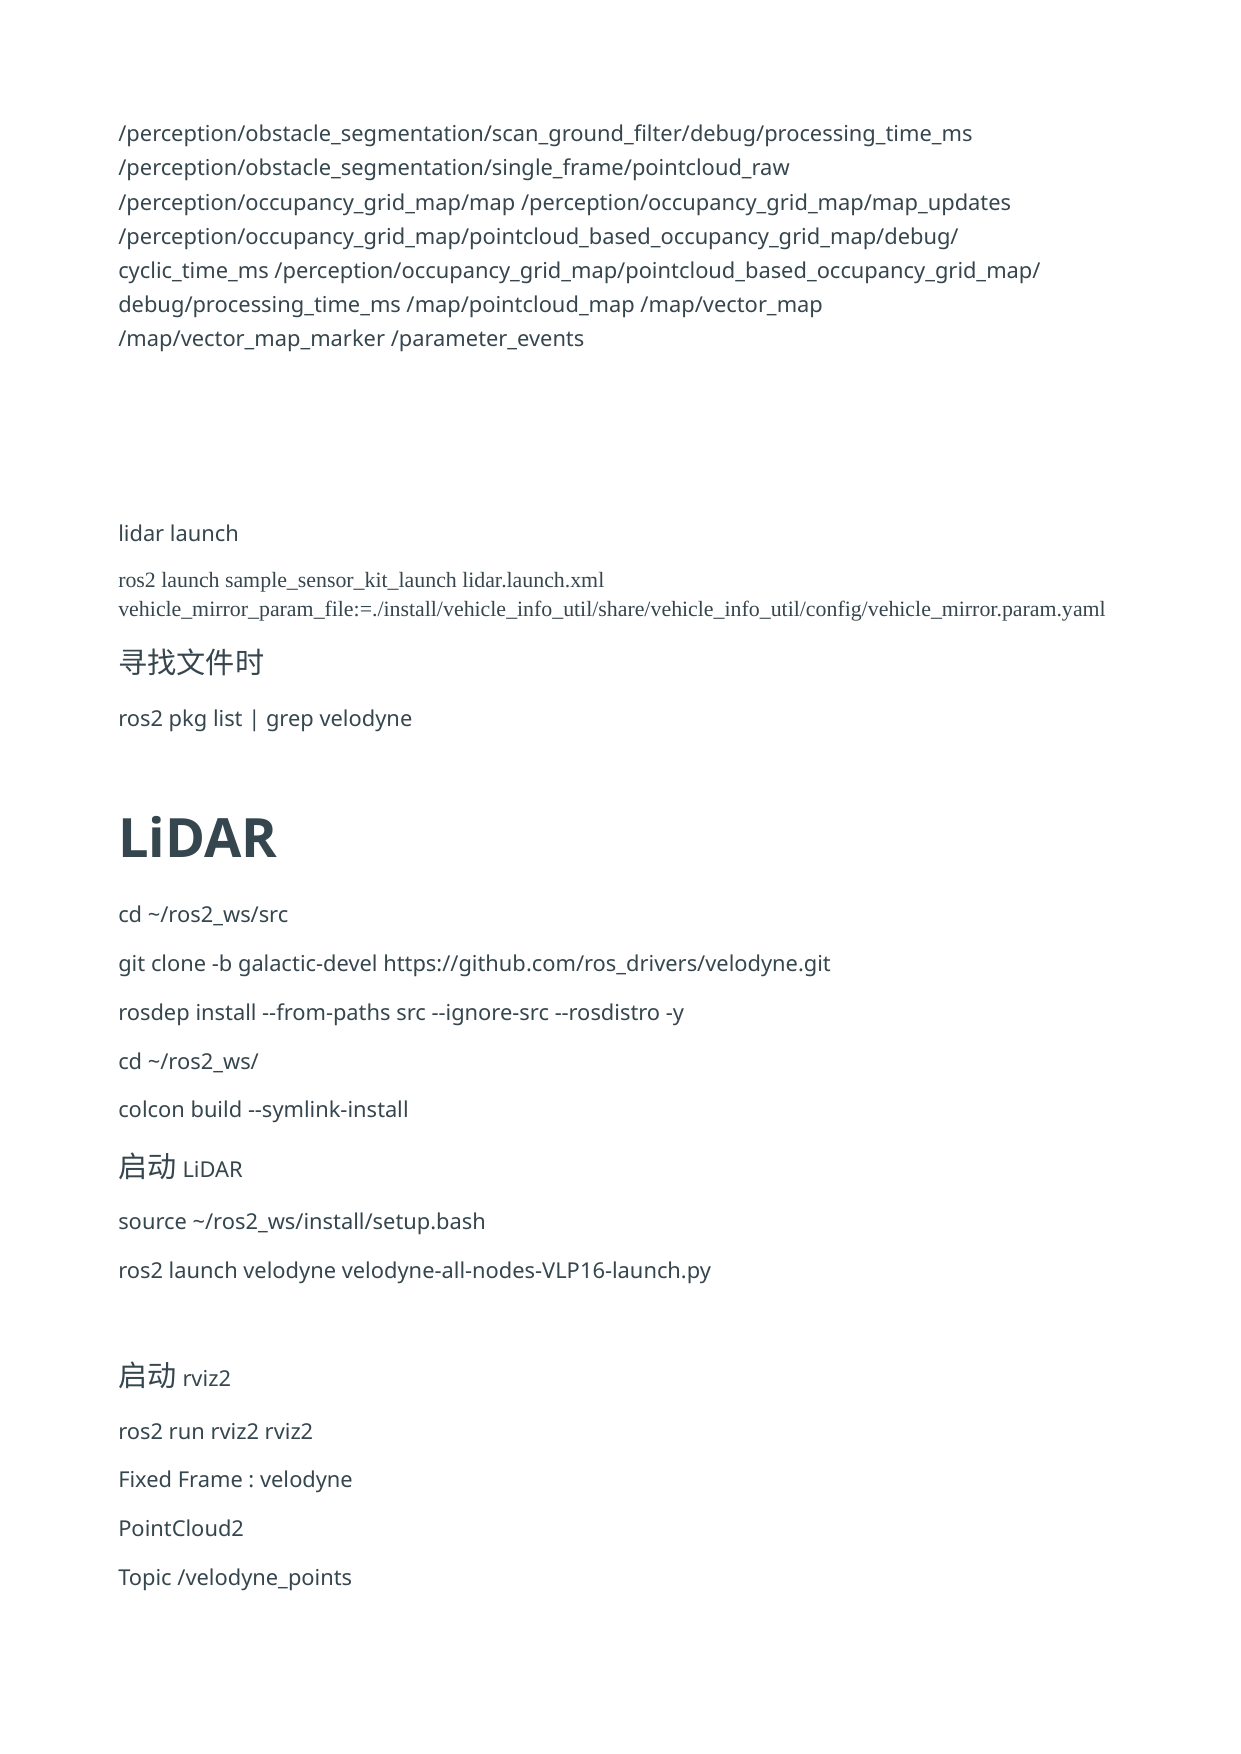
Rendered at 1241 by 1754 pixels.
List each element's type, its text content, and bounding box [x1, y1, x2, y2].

text LiDAR [118, 800, 1122, 874]
text 启动rviz2 [118, 1352, 1122, 1395]
text 启动LiDAR [118, 1143, 1122, 1185]
text 寻找文件时 [118, 639, 1122, 682]
text rosdep install --from-paths src --ignore-src --rosdistro -y [118, 997, 1122, 1027]
text colcon build --symlink-install [118, 1094, 1122, 1124]
text cd ~/ros2_ws/src [118, 899, 1122, 929]
text ros2 pkg list | grep velodyne [118, 702, 1122, 732]
text ros2 launch sample_sensor_kit_launch lidar.launch.xml vehicle_mirror_param_file:=./install/vehicle_info_util/share/vehicle_info_util/config/vehicle_mirror.param.yaml [118, 567, 1122, 621]
text cd ~/ros2_ws/ [118, 1046, 1122, 1075]
text Topic /velodyne_points [118, 1562, 1122, 1592]
text ros2 run rviz2 rviz2 [118, 1416, 1122, 1445]
text lidar launch [118, 518, 1122, 548]
text /perception/obstacle_segmentation/scan_ground_filter/debug/processing_time_ms /perception/obstacle_segmentation/single_frame/pointcloud_raw /perception/occupancy_grid_map/map /perception/occupancy_grid_map/map_updates /perception/occupancy_grid_map/pointcloud_based_occupancy_grid_map/debug/cyclic_time_ms /perception/occupancy_grid_map/pointcloud_based_occupancy_grid_map/debug/processing_time_ms /map/pointcloud_map /map/vector_map /map/vector_map_marker /parameter_events [118, 118, 1122, 353]
text ros2 launch velodyne velodyne-all-nodes-VLP16-launch.py [118, 1255, 1122, 1285]
text source ~/ros2_ws/install/setup.bash [118, 1206, 1122, 1236]
text Fixed Frame : velodyne [118, 1464, 1122, 1494]
text git clone -b galactic-devel https://github.com/ros_drivers/velodyne.git [118, 948, 1122, 978]
text PointCloud2 [118, 1513, 1122, 1543]
